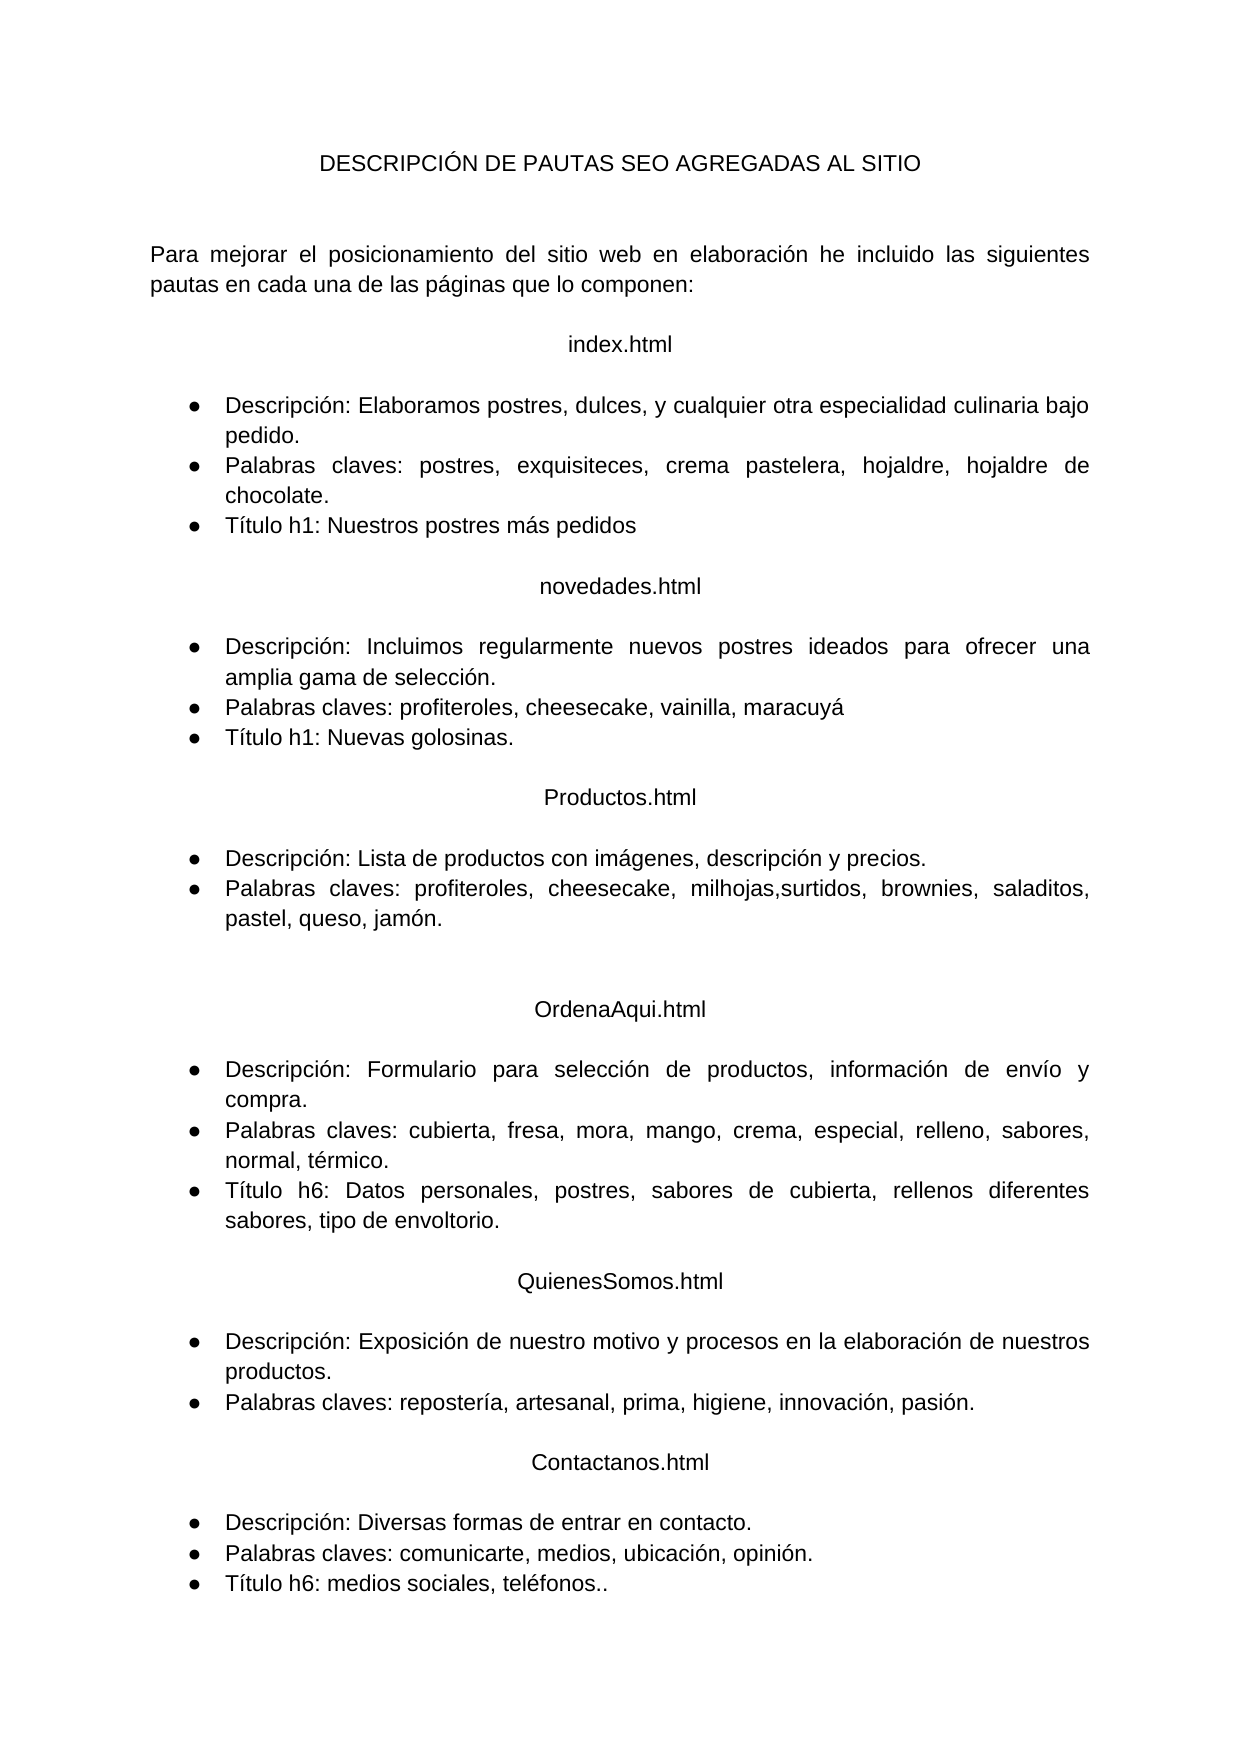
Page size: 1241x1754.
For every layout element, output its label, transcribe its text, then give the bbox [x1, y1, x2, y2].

list Palabras claves: repostería, artesanal, prima, higiene, innovación, pasión. [187, 1388, 1090, 1415]
text QuienesSomos.html [150, 1268, 1090, 1294]
list Descripción: Exposición de nuestro motivo y procesos en la elaboración de nuestros productos. [187, 1328, 1090, 1385]
list Título h6: Datos personales, postres, sabores de cubierta, rellenos diferentes sabores, tipo de envoltorio. [187, 1177, 1090, 1234]
list Descripción: Formulario para selección de productos, información de envío y compra. [187, 1056, 1090, 1113]
list Descripción: Elaboramos postres, dulces, y cualquier otra especialidad culinaria bajo pedido. [187, 392, 1090, 448]
text OrdenaAqui.html [150, 996, 1090, 1022]
list Título h6: medios sociales, teléfonos.. [187, 1570, 1090, 1596]
list Palabras claves: profiteroles, cheesecake, milhojas,surtidos, brownies, saladitos, pastel, queso, jamón. [187, 875, 1090, 932]
list Descripción: Lista de productos con imágenes, descripción y precios. [187, 845, 1090, 871]
list Título h1: Nuevas golosinas. [187, 724, 1090, 750]
list Palabras claves: profiteroles, cheesecake, vainilla, maracuyá [187, 694, 1090, 720]
text Para mejorar el posicionamiento del sitio web en elaboración he incluido las siguientes pautas en cada una de las páginas que lo componen: [150, 241, 1090, 297]
text index.html [150, 331, 1090, 358]
list Palabras claves: comunicarte, medios, ubicación, opinión. [187, 1539, 1090, 1566]
list Palabras claves: postres, exquisiteces, crema pastelera, hojaldre, hojaldre de chocolate. [187, 452, 1090, 509]
text novedades.html [150, 573, 1090, 599]
list Descripción: Diversas formas de entrar en contacto. [187, 1509, 1090, 1536]
text Productos.html [150, 784, 1090, 811]
list Título h1: Nuestros postres más pedidos [187, 512, 1090, 539]
list Palabras claves: cubierta, fresa, mora, mango, crema, especial, relleno, sabores, normal, térmico. [187, 1117, 1090, 1173]
text Contactanos.html [150, 1449, 1090, 1475]
text DESCRIPCIÓN DE PAUTAS SEO AGREGADAS AL SITIO [150, 150, 1090, 176]
list Descripción: Incluimos regularmente nuevos postres ideados para ofrecer una amplia gama de selección. [187, 633, 1090, 690]
